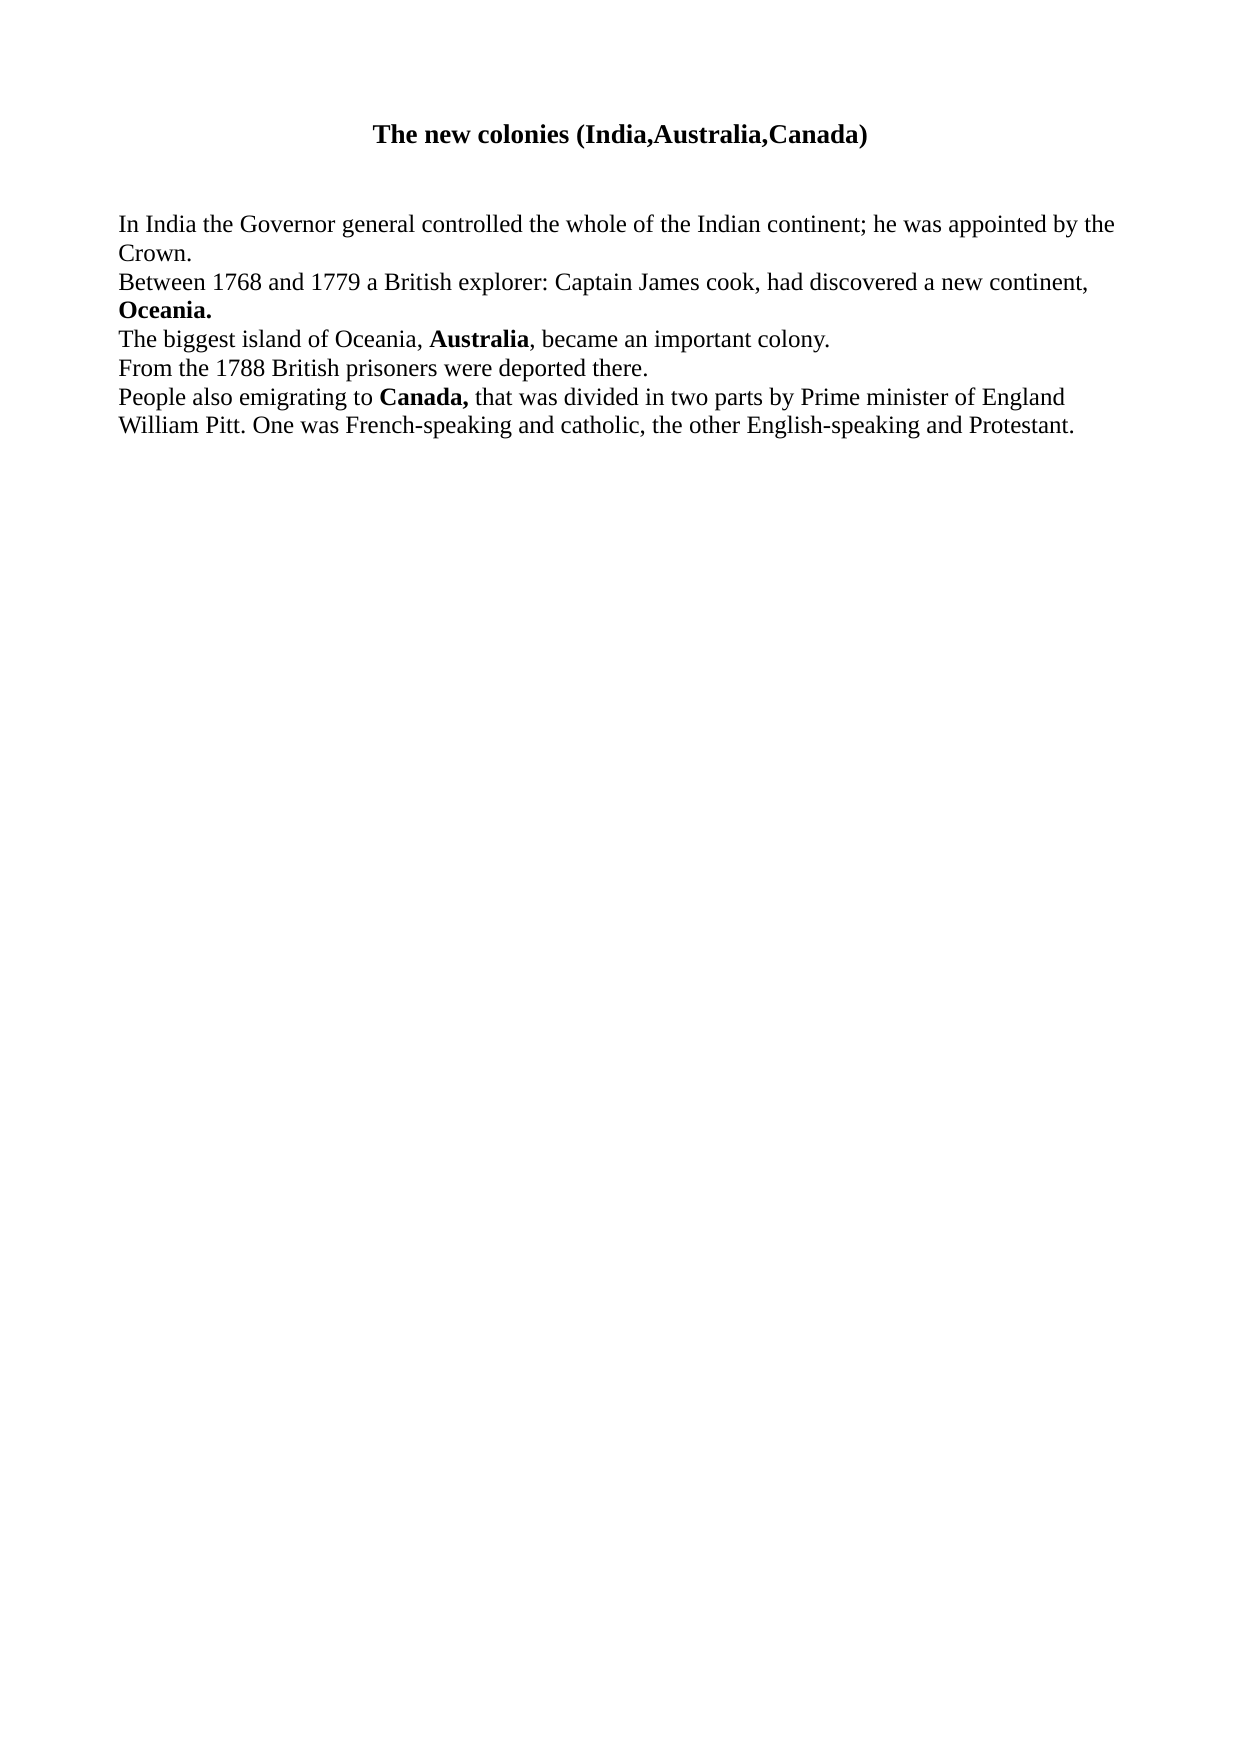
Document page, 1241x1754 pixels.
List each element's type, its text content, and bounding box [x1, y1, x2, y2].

text The new colonies (India,Australia,Canada) [118, 118, 1122, 149]
text In India the Governor general controlled the whole of the Indian continent; he was appointed by the Crown. [118, 209, 1122, 267]
text From the 1788 British prisoners were deported there. [118, 353, 1122, 382]
text People also emigrating to Canada, that was divided in two parts by Prime minister of England William Pitt. One was French-speaking and catholic, the other English-speaking and Protestant. [118, 382, 1122, 439]
text The biggest island of Oceania, Australia, became an important colony. [118, 324, 1122, 353]
text Between 1768 and 1779 a British explorer: Captain James cook, had discovered a new continent, Oceania. [118, 267, 1122, 324]
